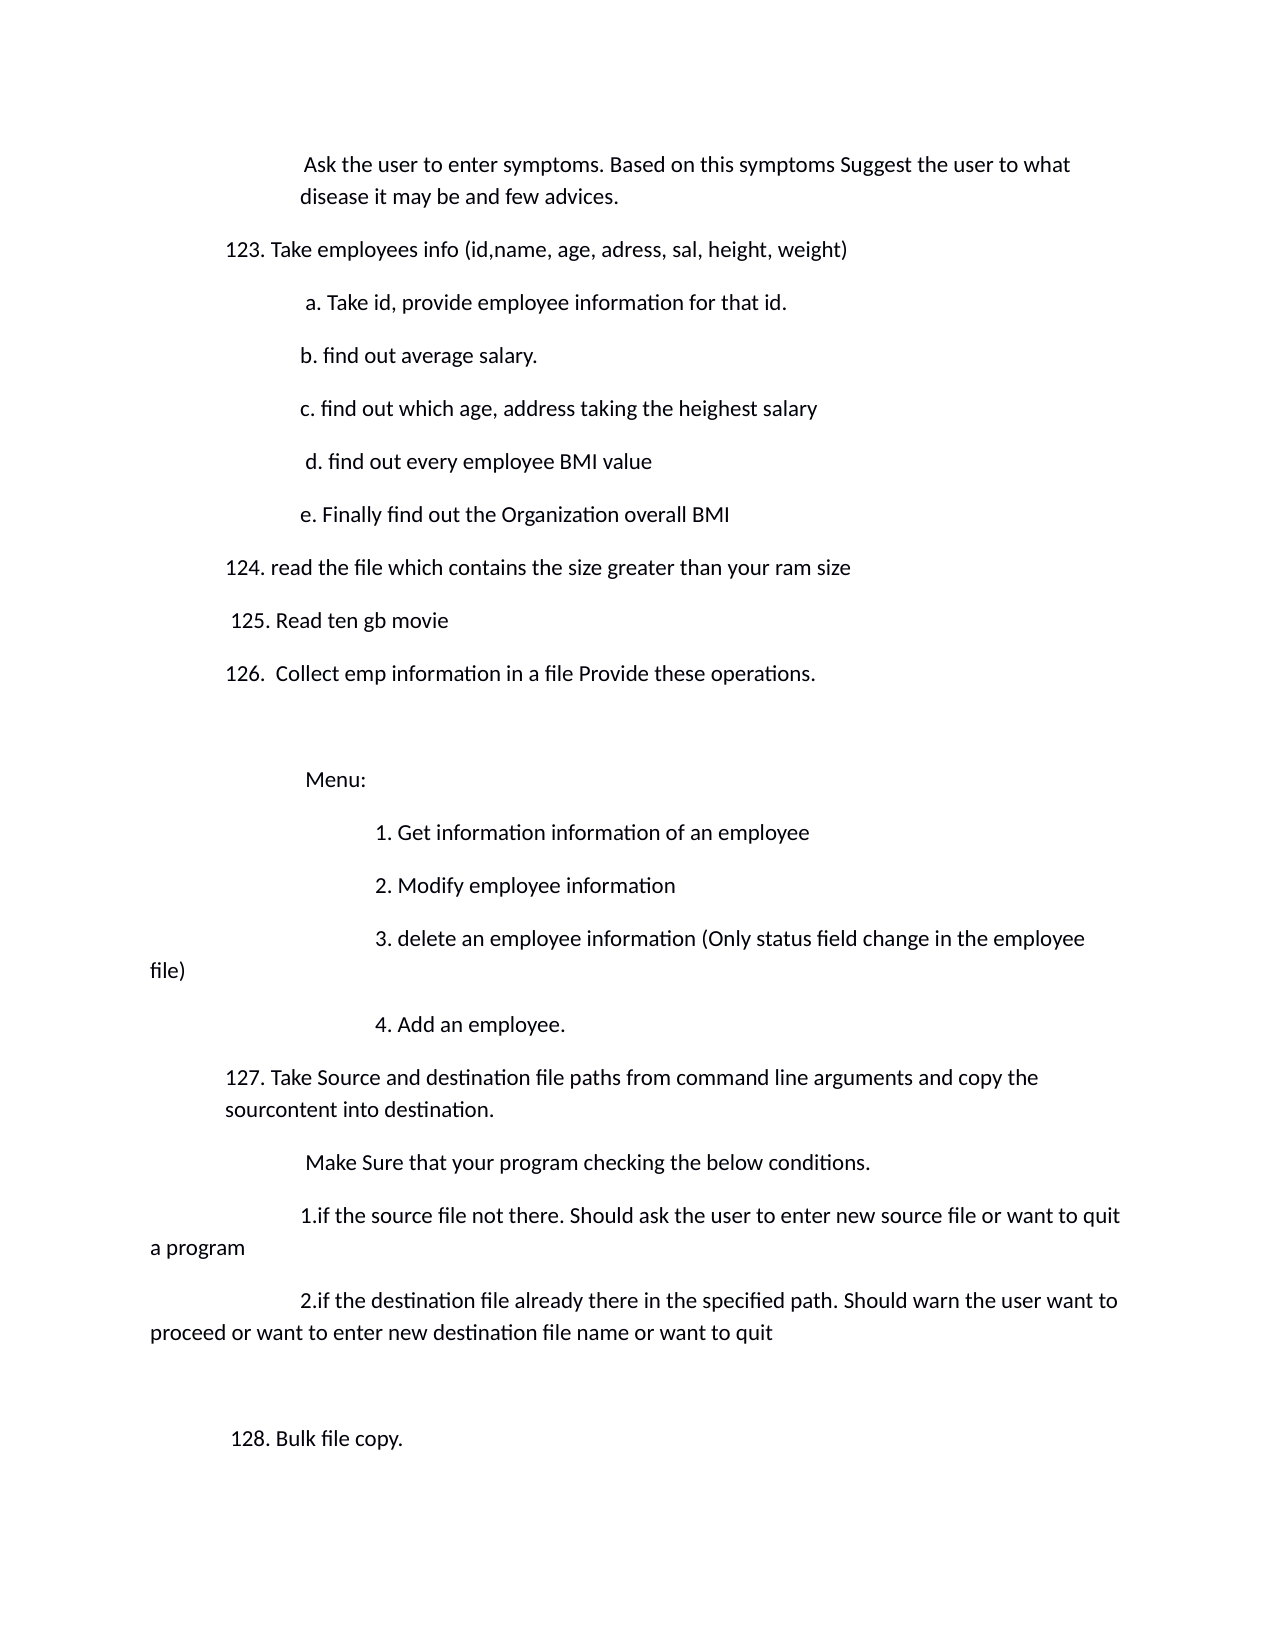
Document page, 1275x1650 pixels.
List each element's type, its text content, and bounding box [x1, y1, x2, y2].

text 1.if the source file not there. Should ask the user to enter new source file or want to quit a program [150, 1201, 1125, 1261]
text 2.if the destination file already there in the specified path. Should warn the user want to proceed or want to enter new destination file name or want to quit [150, 1286, 1125, 1346]
text Ask the user to enter symptoms. Based on this symptoms Suggest the user to what disease it may be and few advices. [300, 150, 1125, 210]
list 125. Read ten gb movie [225, 606, 1125, 634]
text Menu: [150, 765, 1125, 793]
list 128. Bulk file copy. [225, 1424, 1125, 1452]
text 3. delete an employee information (Only status field change in the employee file) [150, 924, 1125, 985]
text 1. Get information information of an employee [150, 818, 1125, 846]
text d. find out every employee BMI value [150, 447, 1125, 475]
list 123. Take employees info (id,name, age, adress, sal, height, weight) [225, 235, 1125, 263]
text 2. Modify employee information [150, 871, 1125, 899]
text e. Finally find out the Organization overall BMI [150, 500, 1125, 528]
list 124. read the file which contains the size greater than your ram size [225, 553, 1125, 581]
text 4. Add an employee. [150, 1010, 1125, 1038]
list 126. Collect emp information in a file Provide these operations. [225, 659, 1125, 687]
text Make Sure that your program checking the below conditions. [150, 1148, 1125, 1176]
text c. find out which age, address taking the heighest salary [150, 394, 1125, 422]
text b. find out average salary. [150, 341, 1125, 369]
list 127. Take Source and destination file paths from command line arguments and copy the sourcontent into destination. [225, 1063, 1125, 1123]
text a. Take id, provide employee information for that id. [150, 288, 1125, 316]
